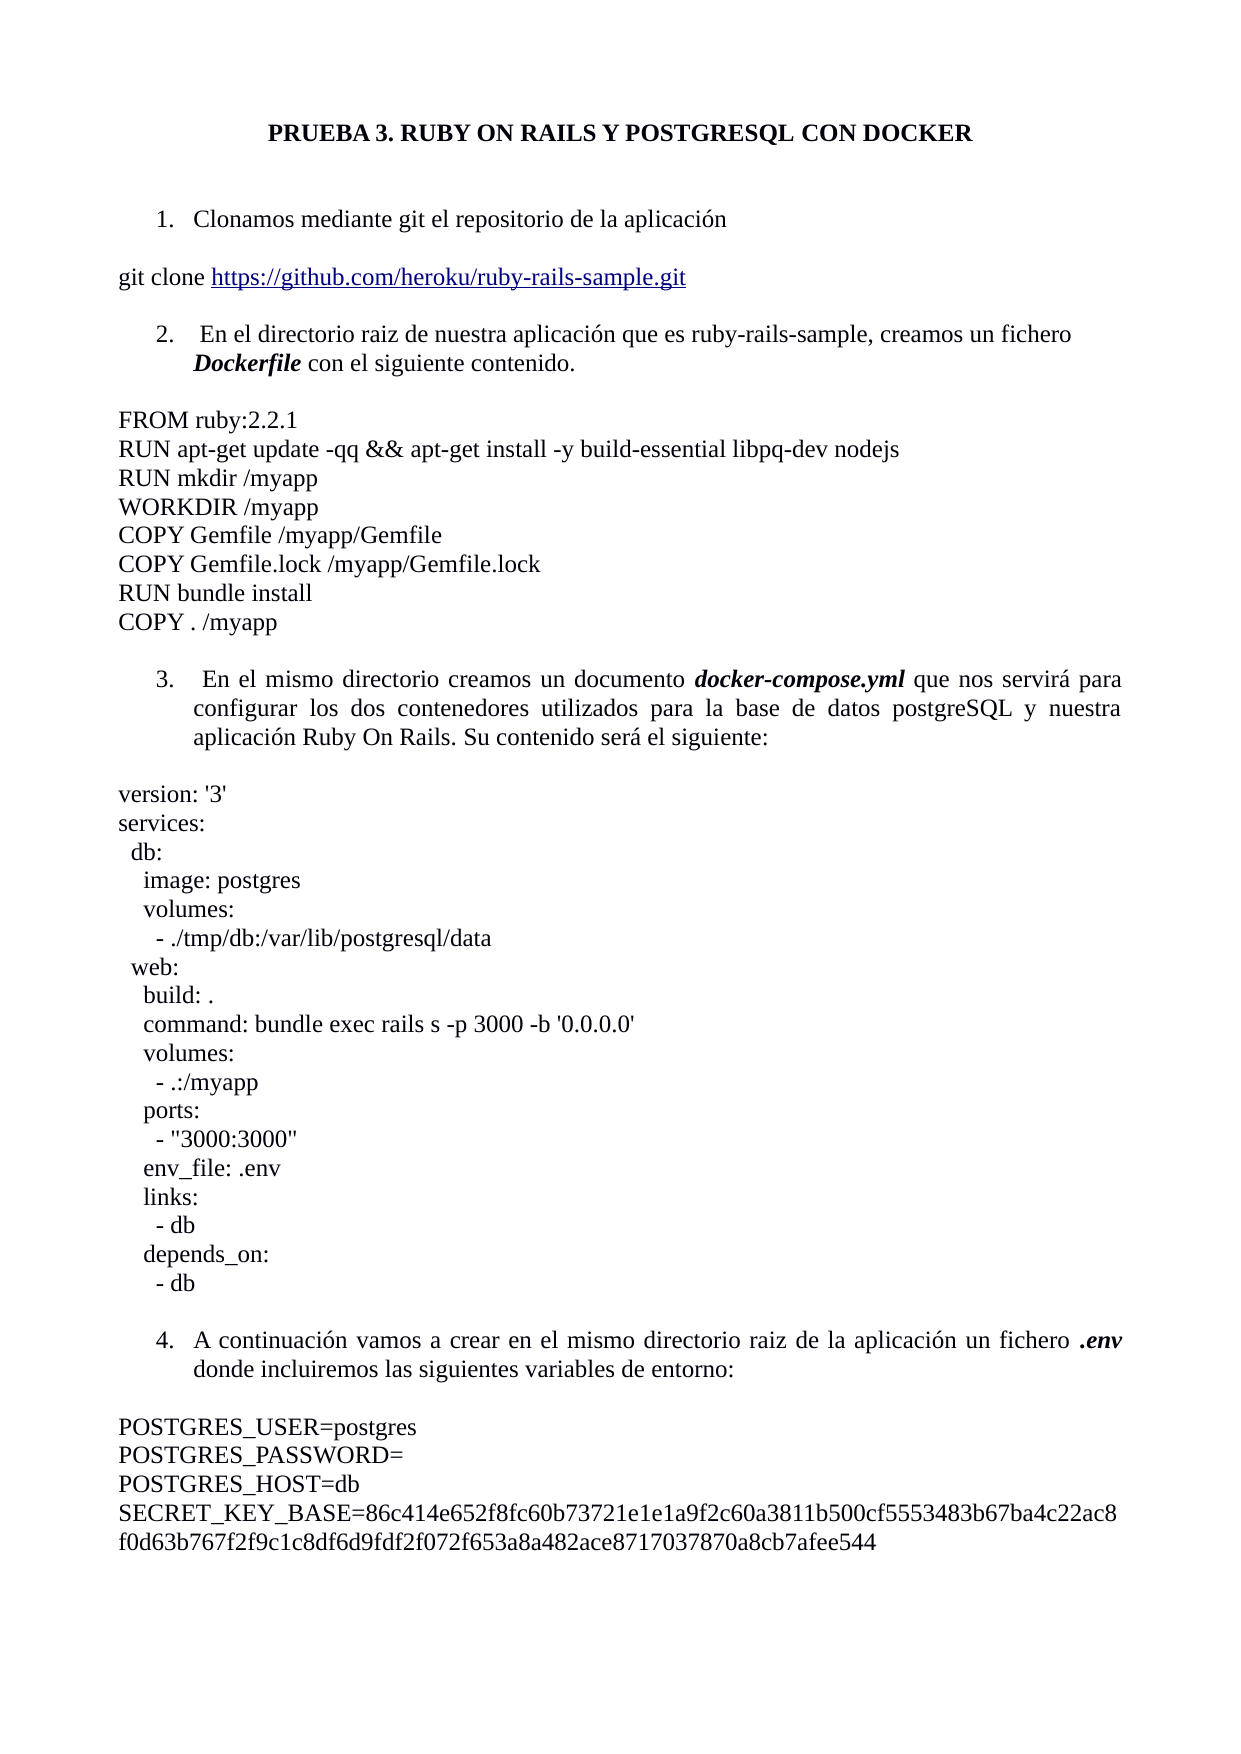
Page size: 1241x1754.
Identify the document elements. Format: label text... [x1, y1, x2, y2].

text - db [118, 1268, 1122, 1297]
text SECRET_KEY_BASE=86c414e652f8fc60b73721e1e1a9f2c60a3811b500cf5553483b67ba4c22ac8f0d63b767f2f9c1c8df6d9fdf2f072f653a8a482ace8717037870a8cb7afee544 [118, 1498, 1122, 1556]
text git clone https://github.com/heroku/ruby-rails-sample.git [118, 262, 1122, 291]
text - db [118, 1211, 1122, 1239]
text web: [118, 952, 1122, 981]
text links: [118, 1182, 1122, 1211]
text image: postgres [118, 866, 1122, 894]
text - ./tmp/db:/var/lib/postgresql/data [118, 923, 1122, 952]
text - "3000:3000" [118, 1124, 1122, 1153]
text build: . [118, 981, 1122, 1009]
text POSTGRES_USER=postgres [118, 1412, 1122, 1441]
text depends_on: [118, 1239, 1122, 1268]
text version: '3' [118, 779, 1122, 808]
list A continuación vamos a crear en el mismo directorio raiz de la aplicación un fichero .env donde incluiremos las siguientes variables de entorno: [156, 1326, 1122, 1383]
list En el directorio raiz de nuestra aplicación que es ruby-rails-sample, creamos un fichero Dockerfile con el siguiente contenido. [156, 319, 1122, 377]
text POSTGRES_PASSWORD= [118, 1441, 1122, 1469]
text RUN apt-get update -qq && apt-get install -y build-essential libpq-dev nodejs [118, 434, 1122, 463]
list Clonamos mediante git el repositorio de la aplicación [156, 204, 1122, 233]
text WORKDIR /myapp [118, 492, 1122, 521]
text volumes: [118, 1038, 1122, 1067]
text COPY Gemfile.lock /myapp/Gemfile.lock [118, 549, 1122, 578]
text command: bundle exec rails s -p 3000 -b '0.0.0.0' [118, 1009, 1122, 1038]
text env_file: .env [118, 1153, 1122, 1182]
text - .:/myapp [118, 1067, 1122, 1096]
text FROM ruby:2.2.1 [118, 406, 1122, 434]
text volumes: [118, 894, 1122, 923]
text ports: [118, 1096, 1122, 1124]
text db: [118, 837, 1122, 866]
text PRUEBA 3. RUBY ON RAILS Y POSTGRESQL CON DOCKER [118, 118, 1122, 147]
text RUN mkdir /myapp [118, 463, 1122, 492]
text COPY Gemfile /myapp/Gemfile [118, 521, 1122, 549]
text POSTGRES_HOST=db [118, 1469, 1122, 1498]
list En el mismo directorio creamos un documento docker-compose.yml que nos servirá para configurar los dos contenedores utilizados para la base de datos postgreSQL y nuestra aplicación Ruby On Rails. Su contenido será el siguiente: [156, 664, 1122, 751]
text services: [118, 808, 1122, 837]
text COPY . /myapp [118, 607, 1122, 636]
text RUN bundle install [118, 578, 1122, 607]
